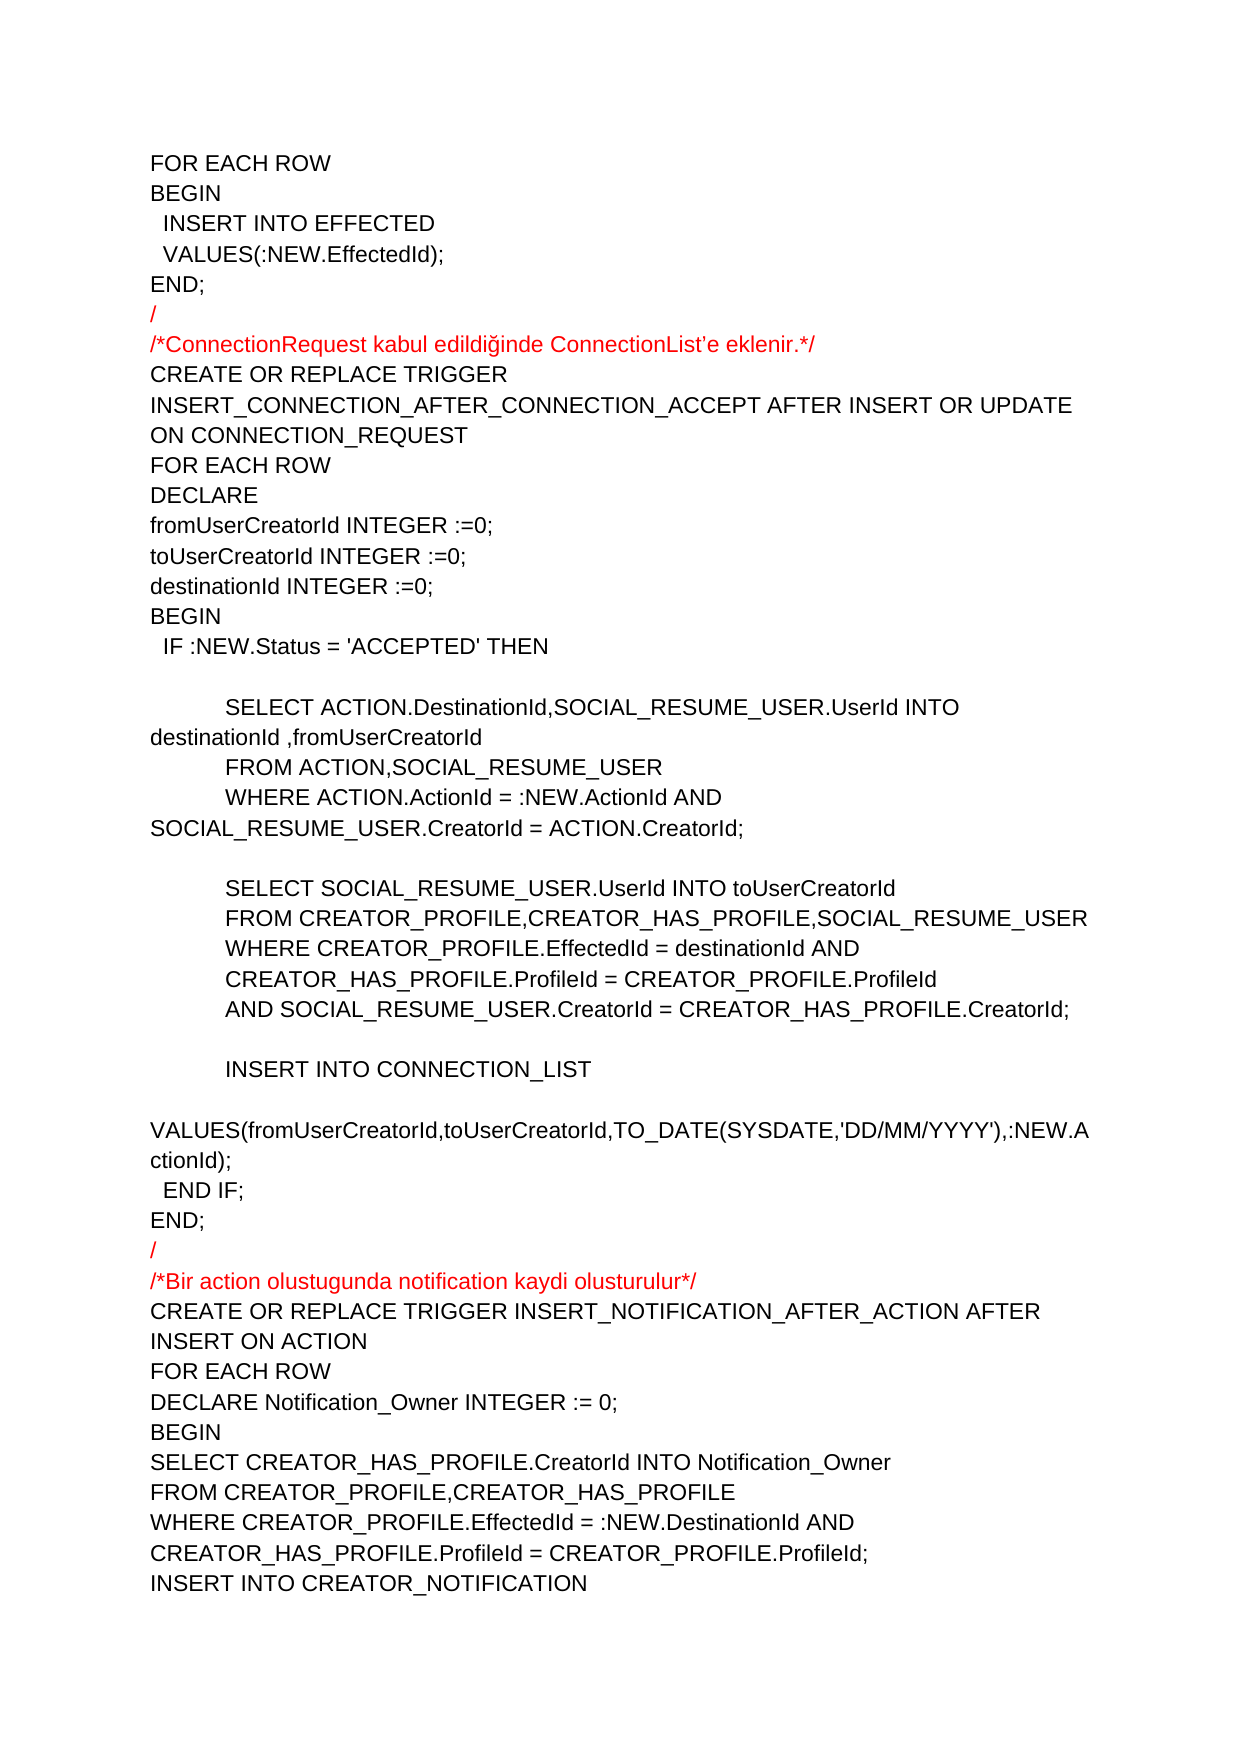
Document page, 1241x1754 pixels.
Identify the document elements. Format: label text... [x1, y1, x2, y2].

text VALUES(:NEW.EffectedId); [150, 241, 1090, 267]
text IF :NEW.Status = 'ACCEPTED' THEN [150, 633, 1090, 660]
text INSERT INTO CONNECTION_LIST [150, 1056, 1090, 1083]
text destinationId INTEGER :=0; [150, 573, 1090, 599]
text END; [150, 1207, 1090, 1234]
text AND SOCIAL_RESUME_USER.CreatorId = CREATOR_HAS_PROFILE.CreatorId; [150, 996, 1090, 1022]
text /*Bir action olustugunda notification kaydi olusturulur*/ [150, 1268, 1090, 1294]
text DECLARE [150, 482, 1090, 509]
text VALUES(fromUserCreatorId,toUserCreatorId,TO_DATE(SYSDATE,'DD/MM/YYYY'),:NEW.ActionId); [150, 1086, 1090, 1173]
text DECLARE Notification_Owner INTEGER := 0; [150, 1388, 1090, 1415]
text BEGIN [150, 603, 1090, 629]
text / [150, 301, 1090, 327]
text BEGIN [150, 180, 1090, 207]
text END; [150, 271, 1090, 297]
text FOR EACH ROW [150, 1358, 1090, 1385]
text INSERT INTO EFFECTED [150, 210, 1090, 237]
text CREATE OR REPLACE TRIGGER INSERT_CONNECTION_AFTER_CONNECTION_ACCEPT AFTER INSERT OR UPDATE ON CONNECTION_REQUEST [150, 361, 1090, 448]
text END IF; [150, 1177, 1090, 1203]
text CREATE OR REPLACE TRIGGER INSERT_NOTIFICATION_AFTER_ACTION AFTER INSERT ON ACTION [150, 1298, 1090, 1354]
text FROM CREATOR_PROFILE,CREATOR_HAS_PROFILE,SOCIAL_RESUME_USER [150, 905, 1090, 932]
text / [150, 1237, 1090, 1264]
text FROM CREATOR_PROFILE,CREATOR_HAS_PROFILE [150, 1479, 1090, 1506]
text /*ConnectionRequest kabul edildiğinde ConnectionList’e eklenir.*/ [150, 331, 1090, 358]
text SELECT CREATOR_HAS_PROFILE.CreatorId INTO Notification_Owner [150, 1449, 1090, 1475]
text CREATOR_HAS_PROFILE.ProfileId = CREATOR_PROFILE.ProfileId [150, 966, 1090, 992]
text FROM ACTION,SOCIAL_RESUME_USER [150, 754, 1090, 781]
text toUserCreatorId INTEGER :=0; [150, 543, 1090, 569]
text fromUserCreatorId INTEGER :=0; [150, 512, 1090, 539]
text FOR EACH ROW [150, 452, 1090, 478]
text WHERE CREATOR_PROFILE.EffectedId = :NEW.DestinationId AND CREATOR_HAS_PROFILE.ProfileId = CREATOR_PROFILE.ProfileId; [150, 1509, 1090, 1566]
text WHERE ACTION.ActionId = :NEW.ActionId AND SOCIAL_RESUME_USER.CreatorId = ACTION.CreatorId; [150, 784, 1090, 841]
text WHERE CREATOR_PROFILE.EffectedId = destinationId AND [150, 935, 1090, 962]
text INSERT INTO CREATOR_NOTIFICATION [150, 1570, 1090, 1596]
text SELECT SOCIAL_RESUME_USER.UserId INTO toUserCreatorId [150, 875, 1090, 901]
text FOR EACH ROW [150, 150, 1090, 176]
text BEGIN [150, 1419, 1090, 1445]
text SELECT ACTION.DestinationId,SOCIAL_RESUME_USER.UserId INTO destinationId ,fromUserCreatorId [150, 694, 1090, 750]
